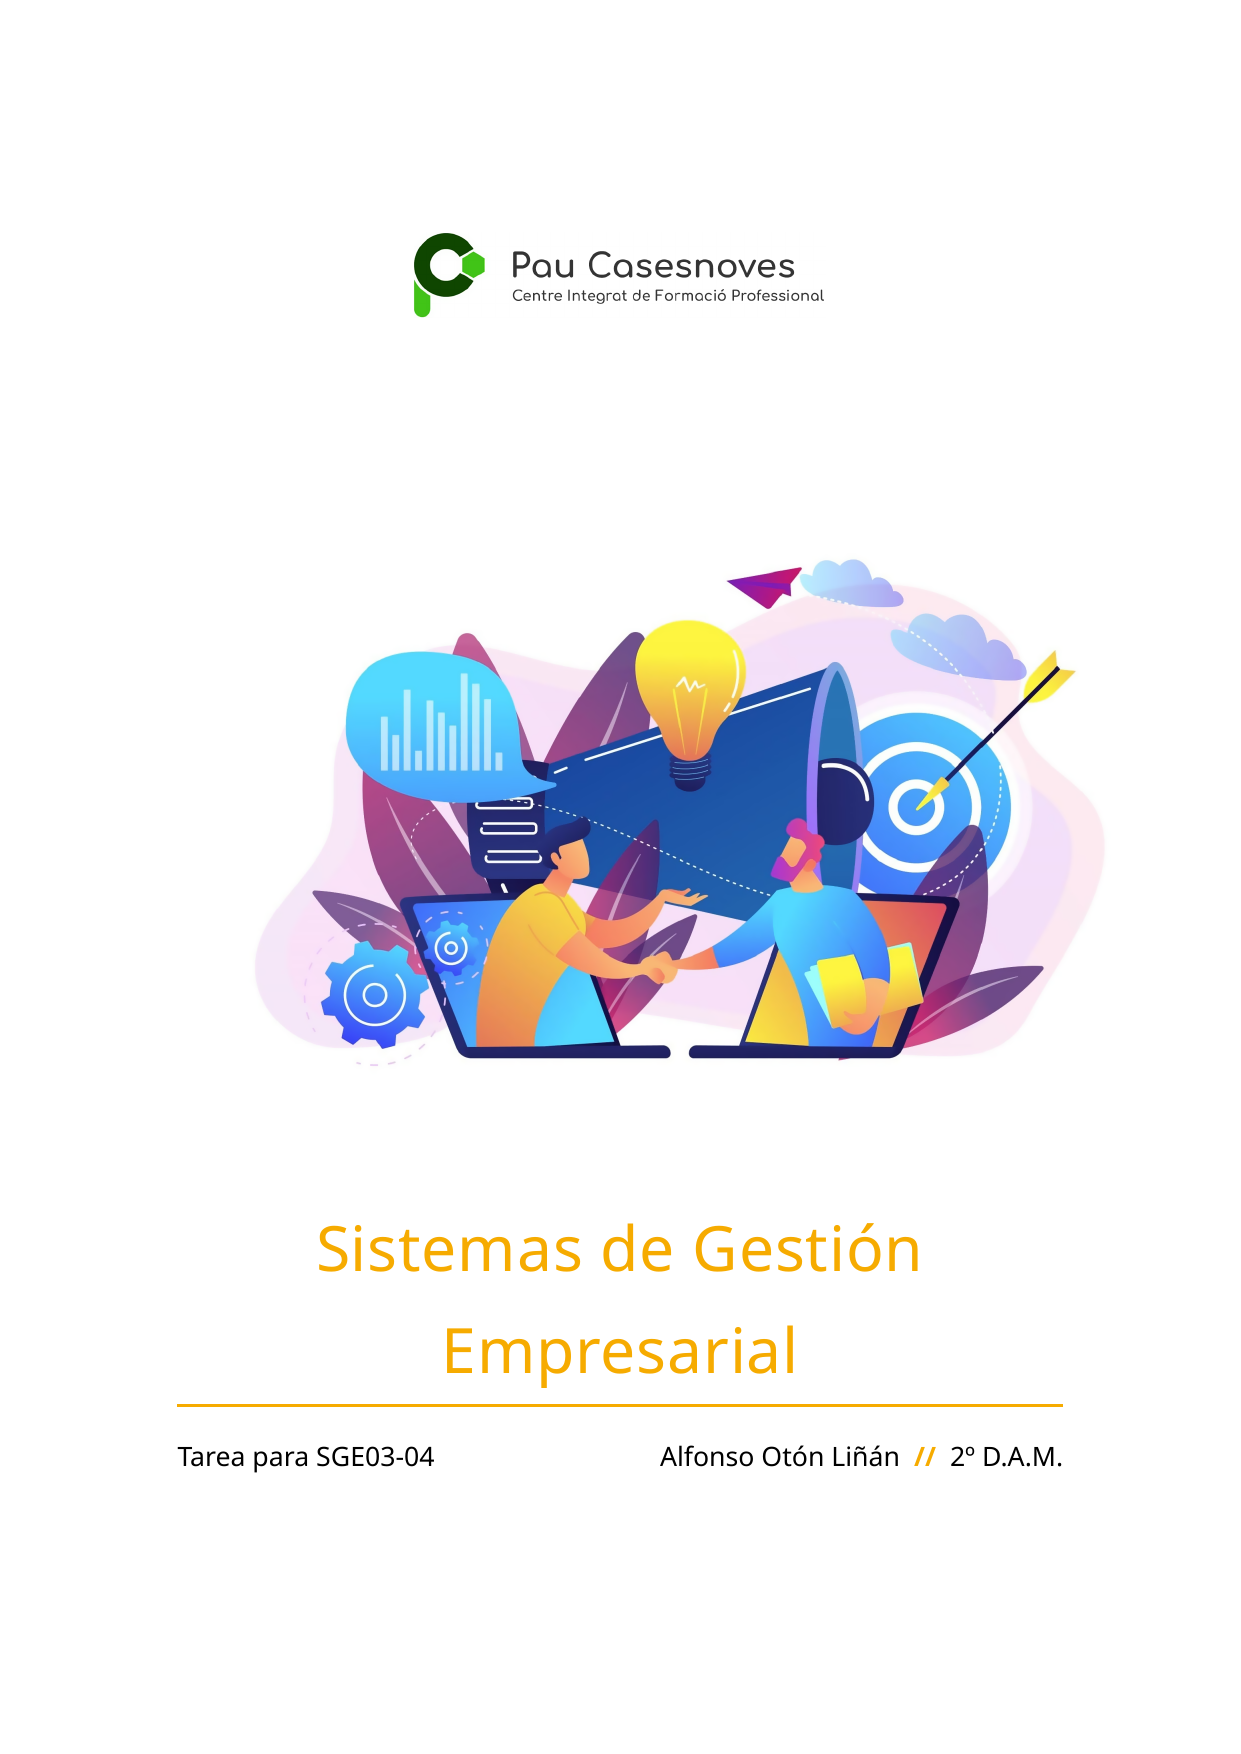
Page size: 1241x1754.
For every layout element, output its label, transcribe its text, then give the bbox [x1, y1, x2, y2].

picture [413, 232, 827, 318]
picture [177, 477, 1182, 1147]
text Tarea para SGE03-04 Alfonso Otón Liñán // 2º D.A.M. [177, 1423, 1063, 1475]
text Sistemas de Gestión Empresarial [177, 1205, 1063, 1404]
